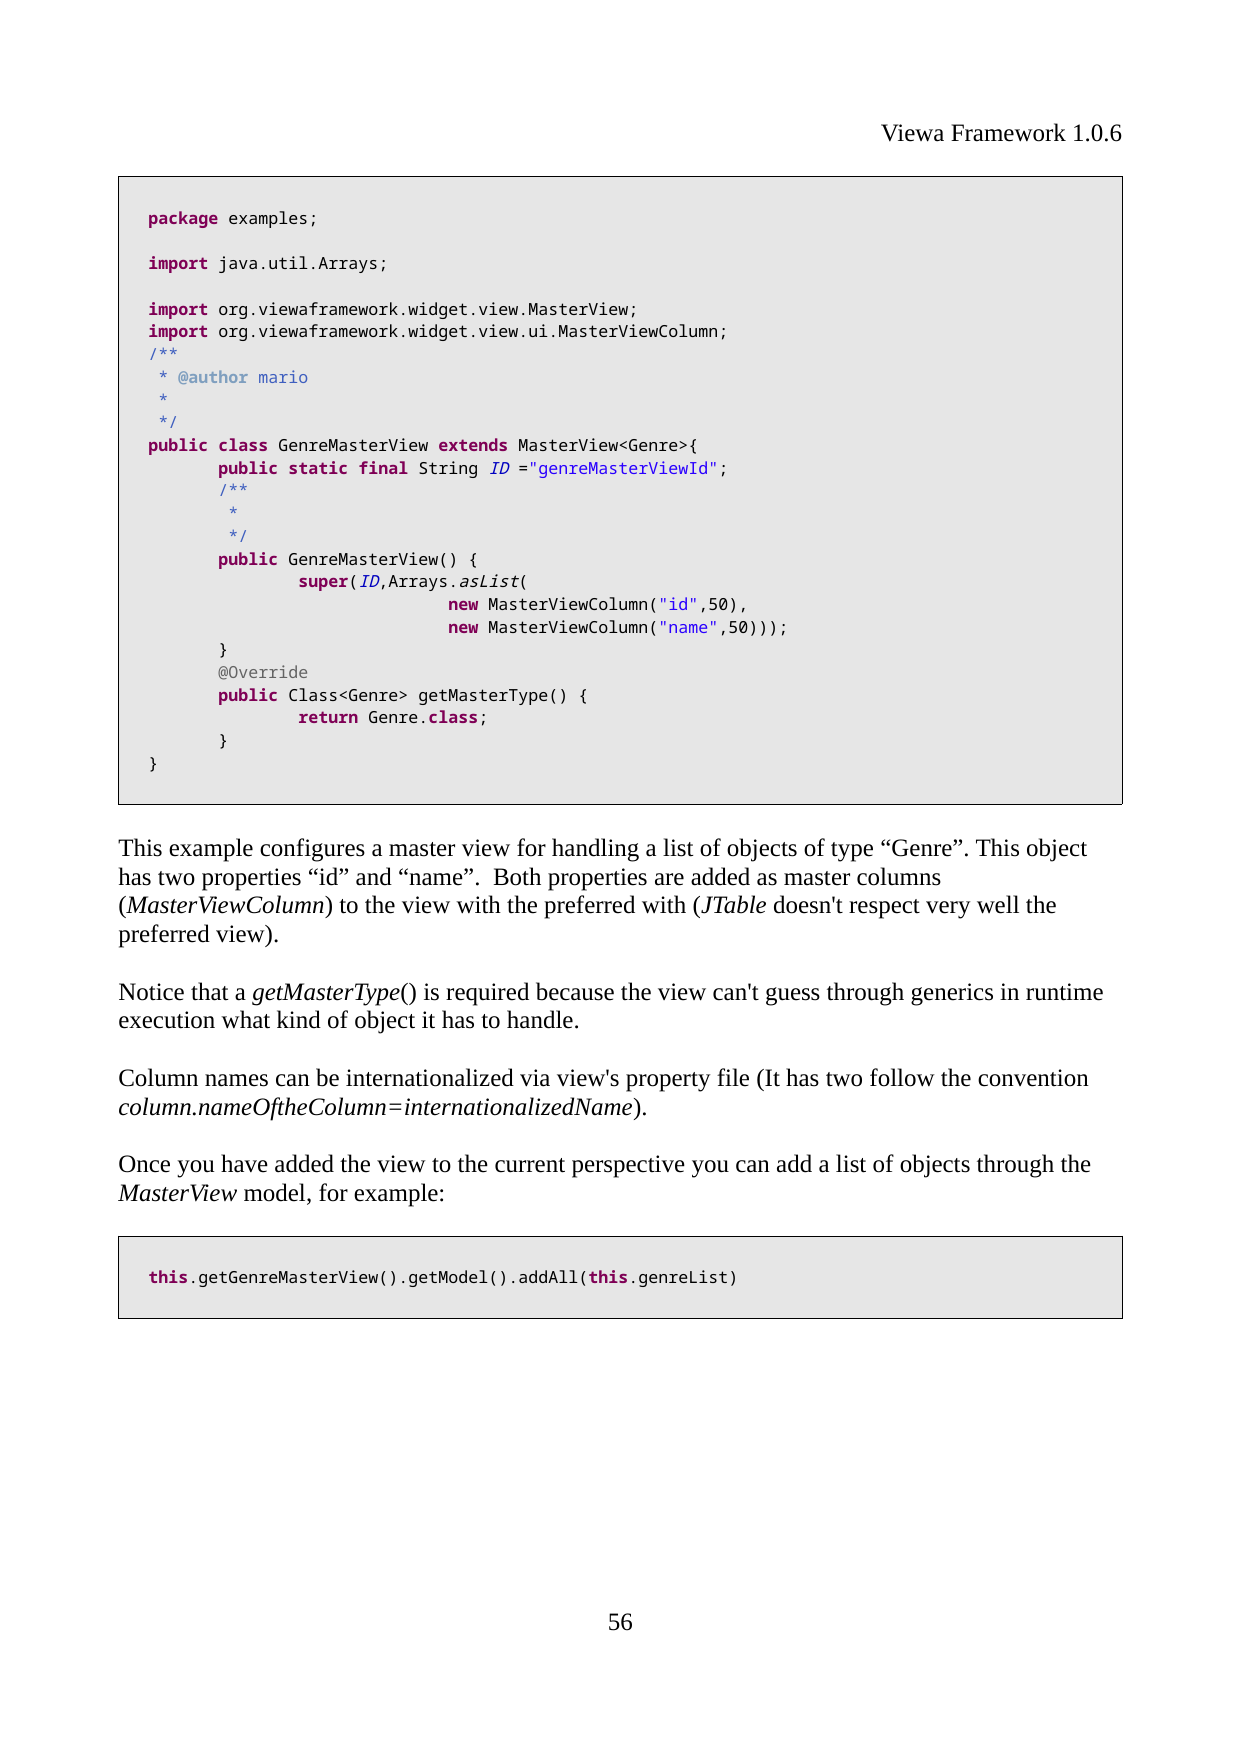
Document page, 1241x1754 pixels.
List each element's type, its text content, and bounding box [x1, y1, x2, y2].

text has two properties “id” and “name”. Both properties are added as master columns [118, 862, 1122, 891]
text Notice that a getMasterType() is required because the view can't guess through generics in runtime [118, 977, 1122, 1006]
text execution what kind of object it has to handle. [118, 1006, 1122, 1034]
text column.nameOftheColumn=internationalizedName). [118, 1092, 1122, 1121]
table_header this.getGenreMasterView().getModel().addAll(this.genreList) [119, 1237, 1122, 1318]
table_header package examples; import java.util.Arrays; import org.viewaframework.widget.view.MasterView; import org.viewaframework.widget.view.ui.MasterViewColumn; /** * @author mario * */ public class GenreMasterView extends MasterView<Genre>{ public static final String ID ="genreMasterViewId"; /** * */ public GenreMasterView() { super(ID,Arrays.asList( new MasterViewColumn("id",50), new MasterViewColumn("name",50))); } @Override public Class<Genre> getMasterType() { return Genre.class; } } [119, 177, 1122, 804]
text preferred view). [118, 919, 1122, 948]
text This example configures a master view for handling a list of objects of type “Genre”. This object [118, 833, 1122, 862]
text MasterView model, for example: [118, 1178, 1122, 1207]
text Once you have added the view to the current perspective you can add a list of objects through the [118, 1149, 1122, 1178]
text (MasterViewColumn) to the view with the preferred with (JTable doesn't respect very well the [118, 891, 1122, 919]
text Column names can be internationalized via view's property file (It has two follow the convention [118, 1063, 1122, 1092]
